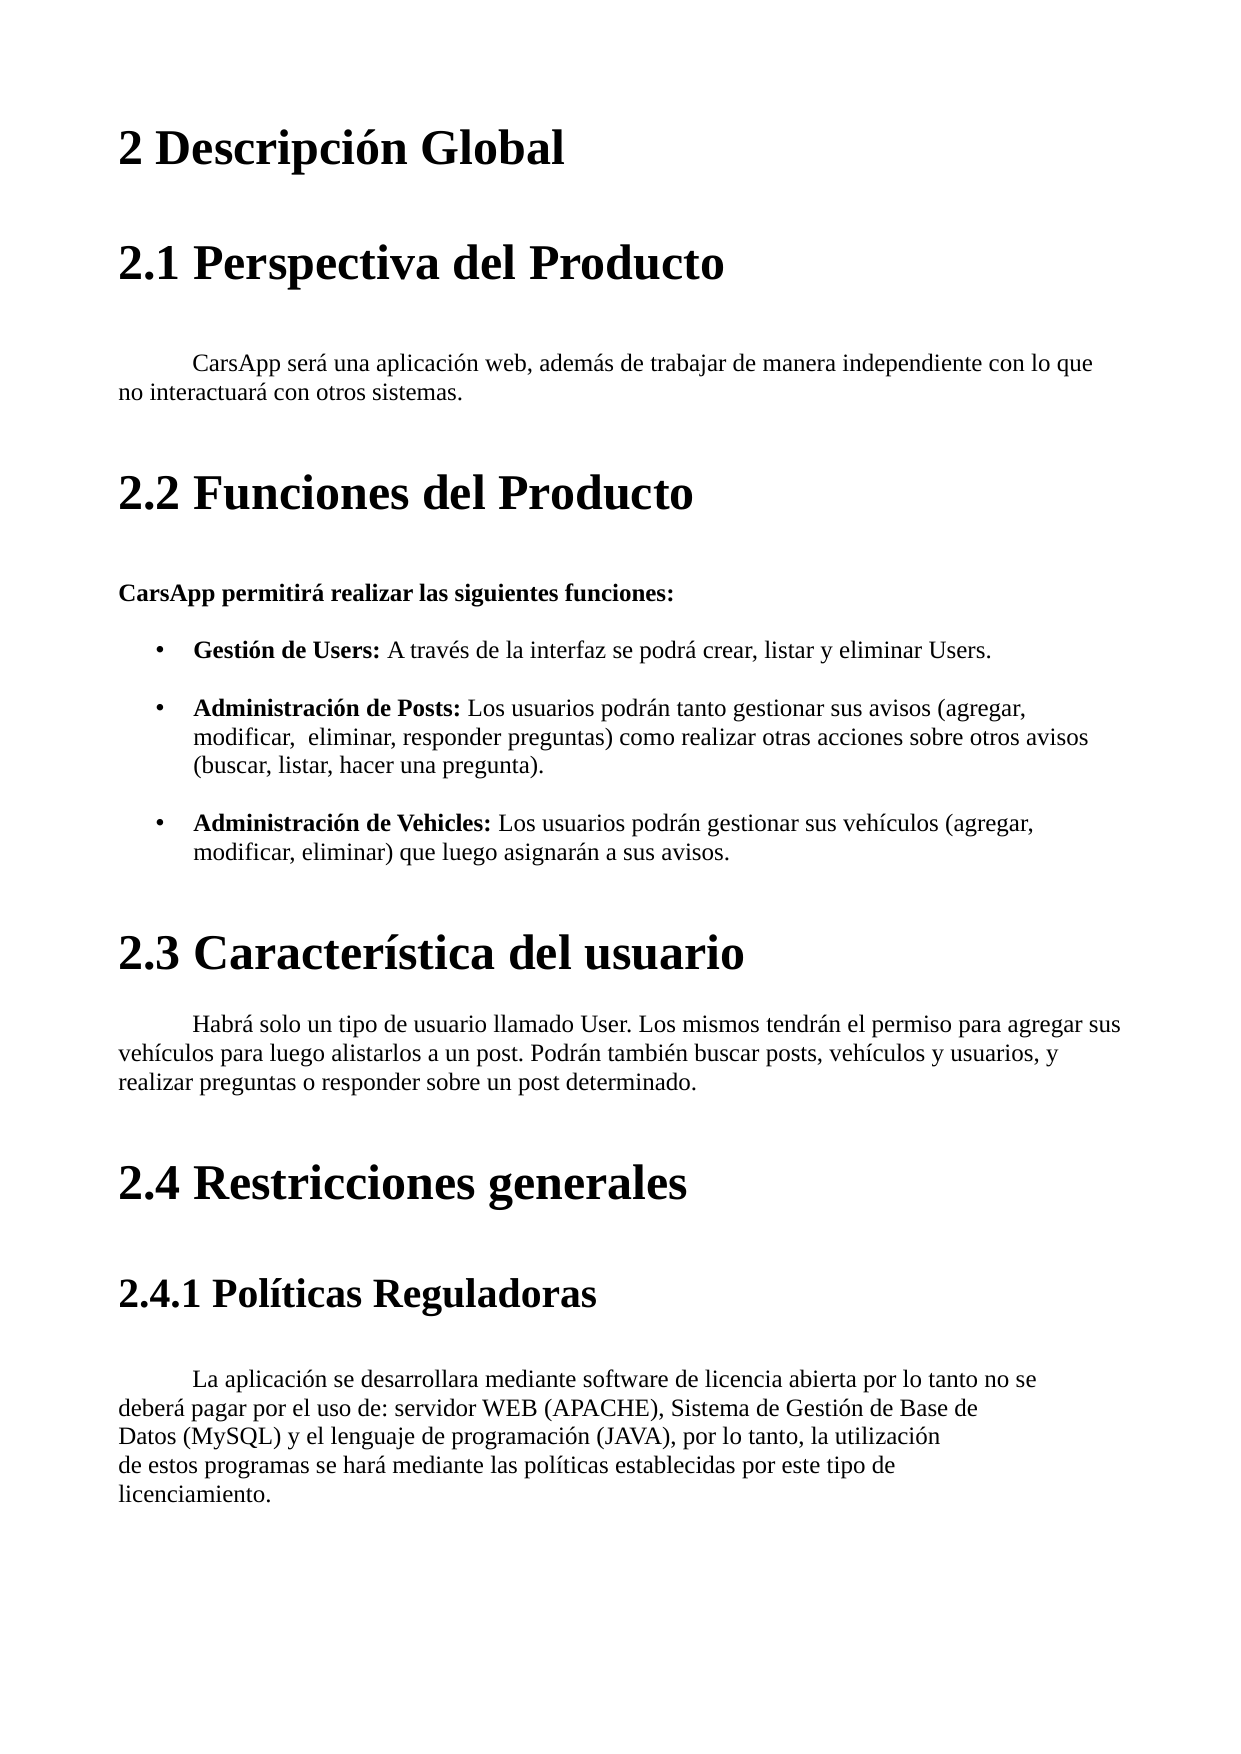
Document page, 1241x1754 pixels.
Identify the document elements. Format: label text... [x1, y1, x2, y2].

text 2.4 Restricciones generales [118, 1153, 1122, 1211]
text deberá pagar por el uso de: servidor WEB (APACHE), Sistema de Gestión de Base de [118, 1393, 1122, 1421]
list Administración de Posts: Los usuarios podrán tanto gestionar sus avisos (agregar, modificar, eliminar, responder preguntas) como realizar otras acciones sobre otros avisos (buscar, listar, hacer una pregunta). [156, 693, 1122, 779]
text CarsApp será una aplicación web, además de trabajar de manera independiente con lo que no interactuará con otros sistemas. [118, 348, 1122, 406]
text 2.4.1 Políticas Reguladoras [118, 1268, 1122, 1316]
text Habrá solo un tipo de usuario llamado User. Los mismos tendrán el permiso para agregar sus vehículos para luego alistarlos a un post. Podrán también buscar posts, vehículos y usuarios, y realizar preguntas o responder sobre un post determinado. [118, 1009, 1122, 1096]
list Administración de Vehicles: Los usuarios podrán gestionar sus vehículos (agregar, modificar, eliminar) que luego asignarán a sus avisos. [156, 808, 1122, 866]
text de estos programas se hará mediante las políticas establecidas por este tipo de [118, 1450, 1122, 1479]
list Gestión de Users: A través de la interfaz se podrá crear, listar y eliminar Users. [156, 636, 1122, 664]
text La aplicación se desarrollara mediante software de licencia abierta por lo tanto no se [118, 1364, 1122, 1393]
text licenciamiento. [118, 1479, 1122, 1508]
text CarsApp permitirá realizar las siguientes funciones: [118, 578, 1122, 607]
text 2.3 Característica del usuario [118, 923, 1122, 981]
text 2.2 Funciones del Producto [118, 463, 1122, 521]
text Datos (MySQL) y el lenguaje de programación (JAVA), por lo tanto, la utilización [118, 1421, 1122, 1450]
text 2 Descripción Global [118, 118, 1122, 176]
text 2.1 Perspectiva del Producto [118, 233, 1122, 291]
